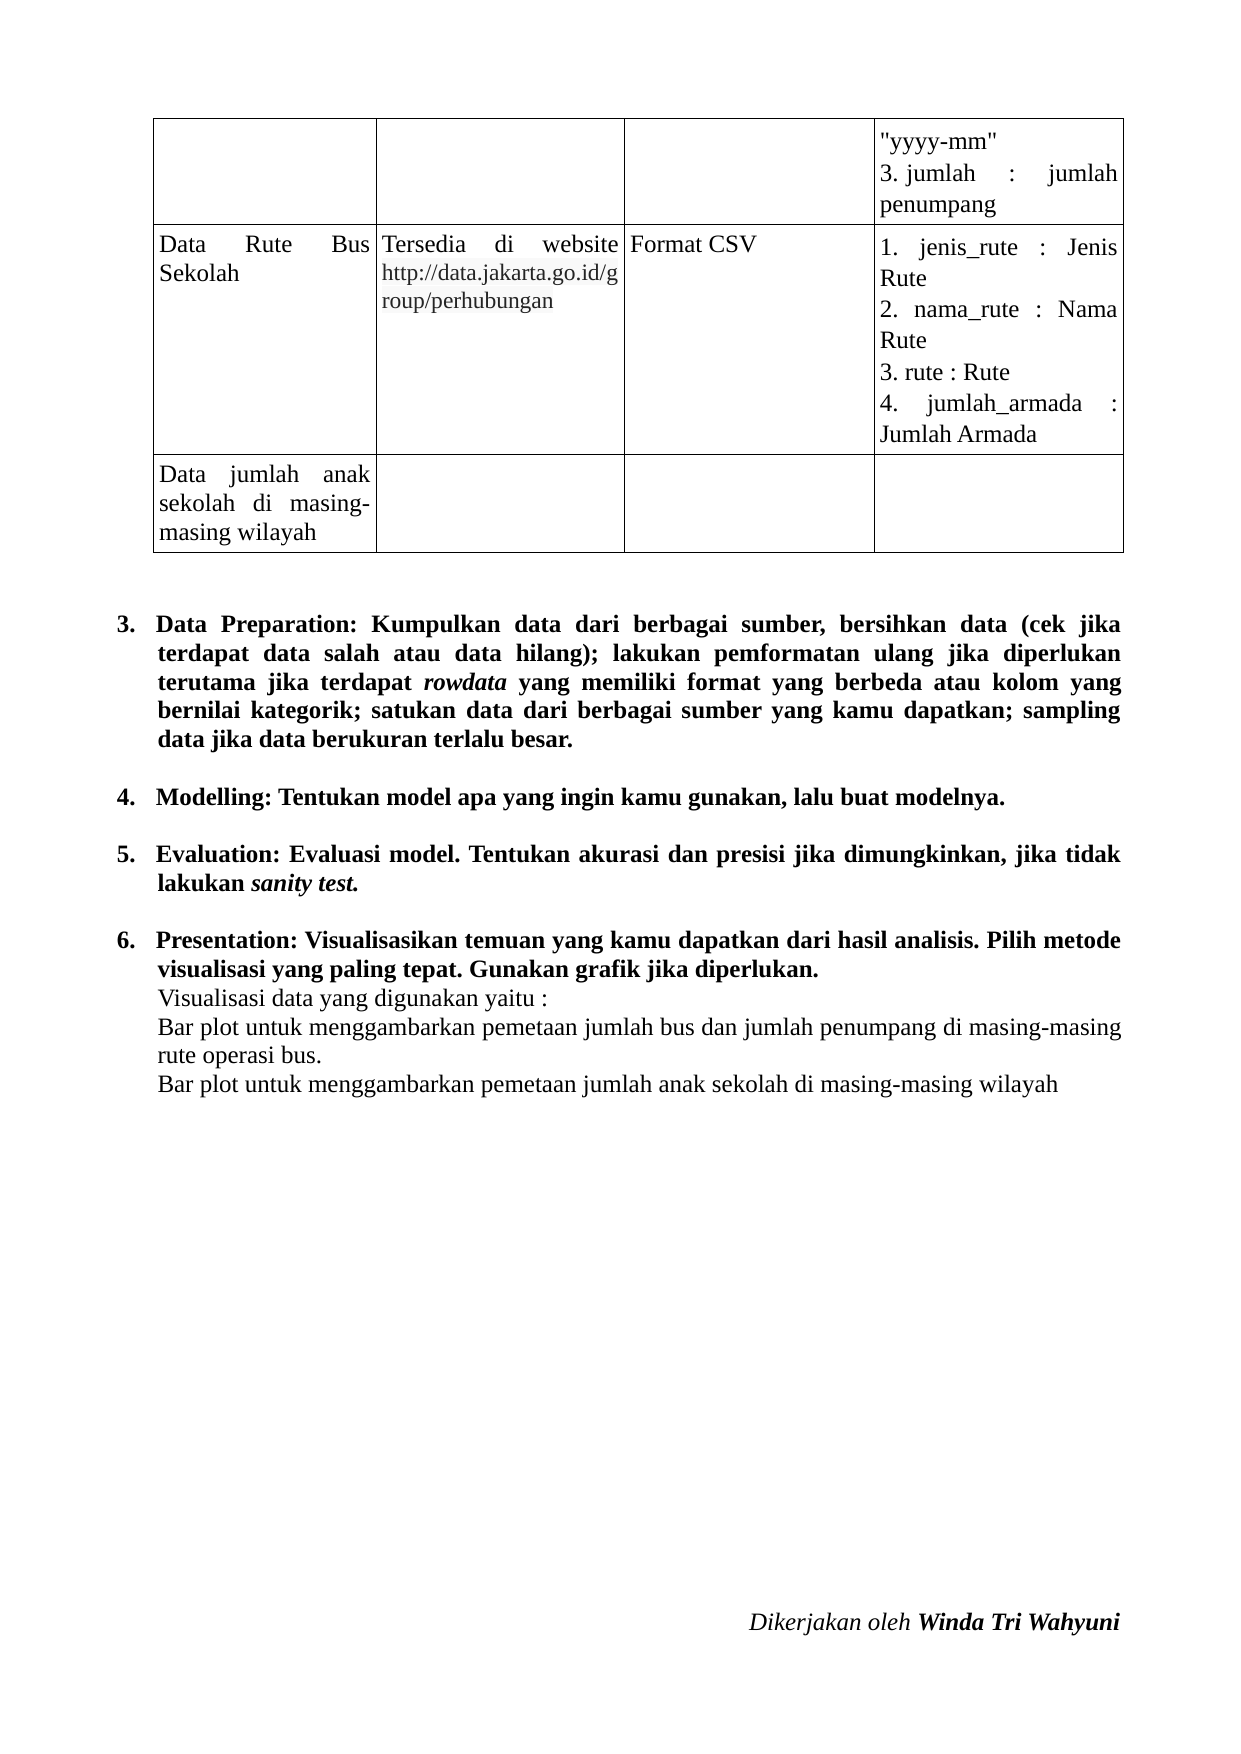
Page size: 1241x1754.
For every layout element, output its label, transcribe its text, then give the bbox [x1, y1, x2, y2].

table_cell [377, 119, 624, 223]
table_cell [625, 455, 874, 552]
table_cell 1. rute : Rute nama_rute : Nama Rute/jurusan bulan : dalam format "yyyy-mm" jumlah : jumlah penumpang [875, 119, 1123, 223]
list Data Preparation: Kumpulkan data dari berbagai sumber, bersihkan data (cek jika terdapat data salah atau data hilang); lakukan pemformatan ulang jika diperlukan terutama jika terdapat rowdata yang memiliki format yang berbeda atau kolom yang bernilai kategorik; satukan data dari berbagai sumber yang kamu dapatkan; sampling data jika data berukuran terlalu besar. [117, 609, 1122, 753]
list Visualisasi data yang digunakan yaitu : [117, 983, 1122, 1012]
list Bar plot untuk menggambarkan pemetaan jumlah bus dan jumlah penumpang di masing-masing rute operasi bus. [117, 1012, 1122, 1069]
table_cell 1. jenis_rute : Jenis Rute 2. nama_rute : Nama Rute 3. rute : Rute 4. jumlah_armada : Jumlah Armada [875, 225, 1123, 454]
table_cell Format CSV [625, 225, 874, 454]
table_cell Data jumlah anak sekolah di masing-masing wilayah [154, 455, 376, 552]
table_cell [625, 119, 874, 223]
list Modelling: Tentukan model apa yang ingin kamu gunakan, lalu buat modelnya. [117, 782, 1122, 810]
list Evaluation: Evaluasi model. Tentukan akurasi dan presisi jika dimungkinkan, jika tidak lakukan sanity test. [117, 839, 1122, 897]
list Presentation: Visualisasikan temuan yang kamu dapatkan dari hasil analisis. Pilih metode visualisasi yang paling tepat. Gunakan grafik jika diperlukan. [117, 925, 1122, 983]
table_cell Tersedia di website http://data.jakarta.go.id/group/perhubungan [377, 225, 624, 454]
list Bar plot untuk menggambarkan pemetaan jumlah anak sekolah di masing-masing wilayah [117, 1069, 1122, 1098]
table_cell [377, 455, 624, 552]
table_cell [154, 119, 376, 223]
table_cell Data Rute Bus Sekolah [154, 225, 376, 454]
table_cell [875, 455, 1123, 552]
